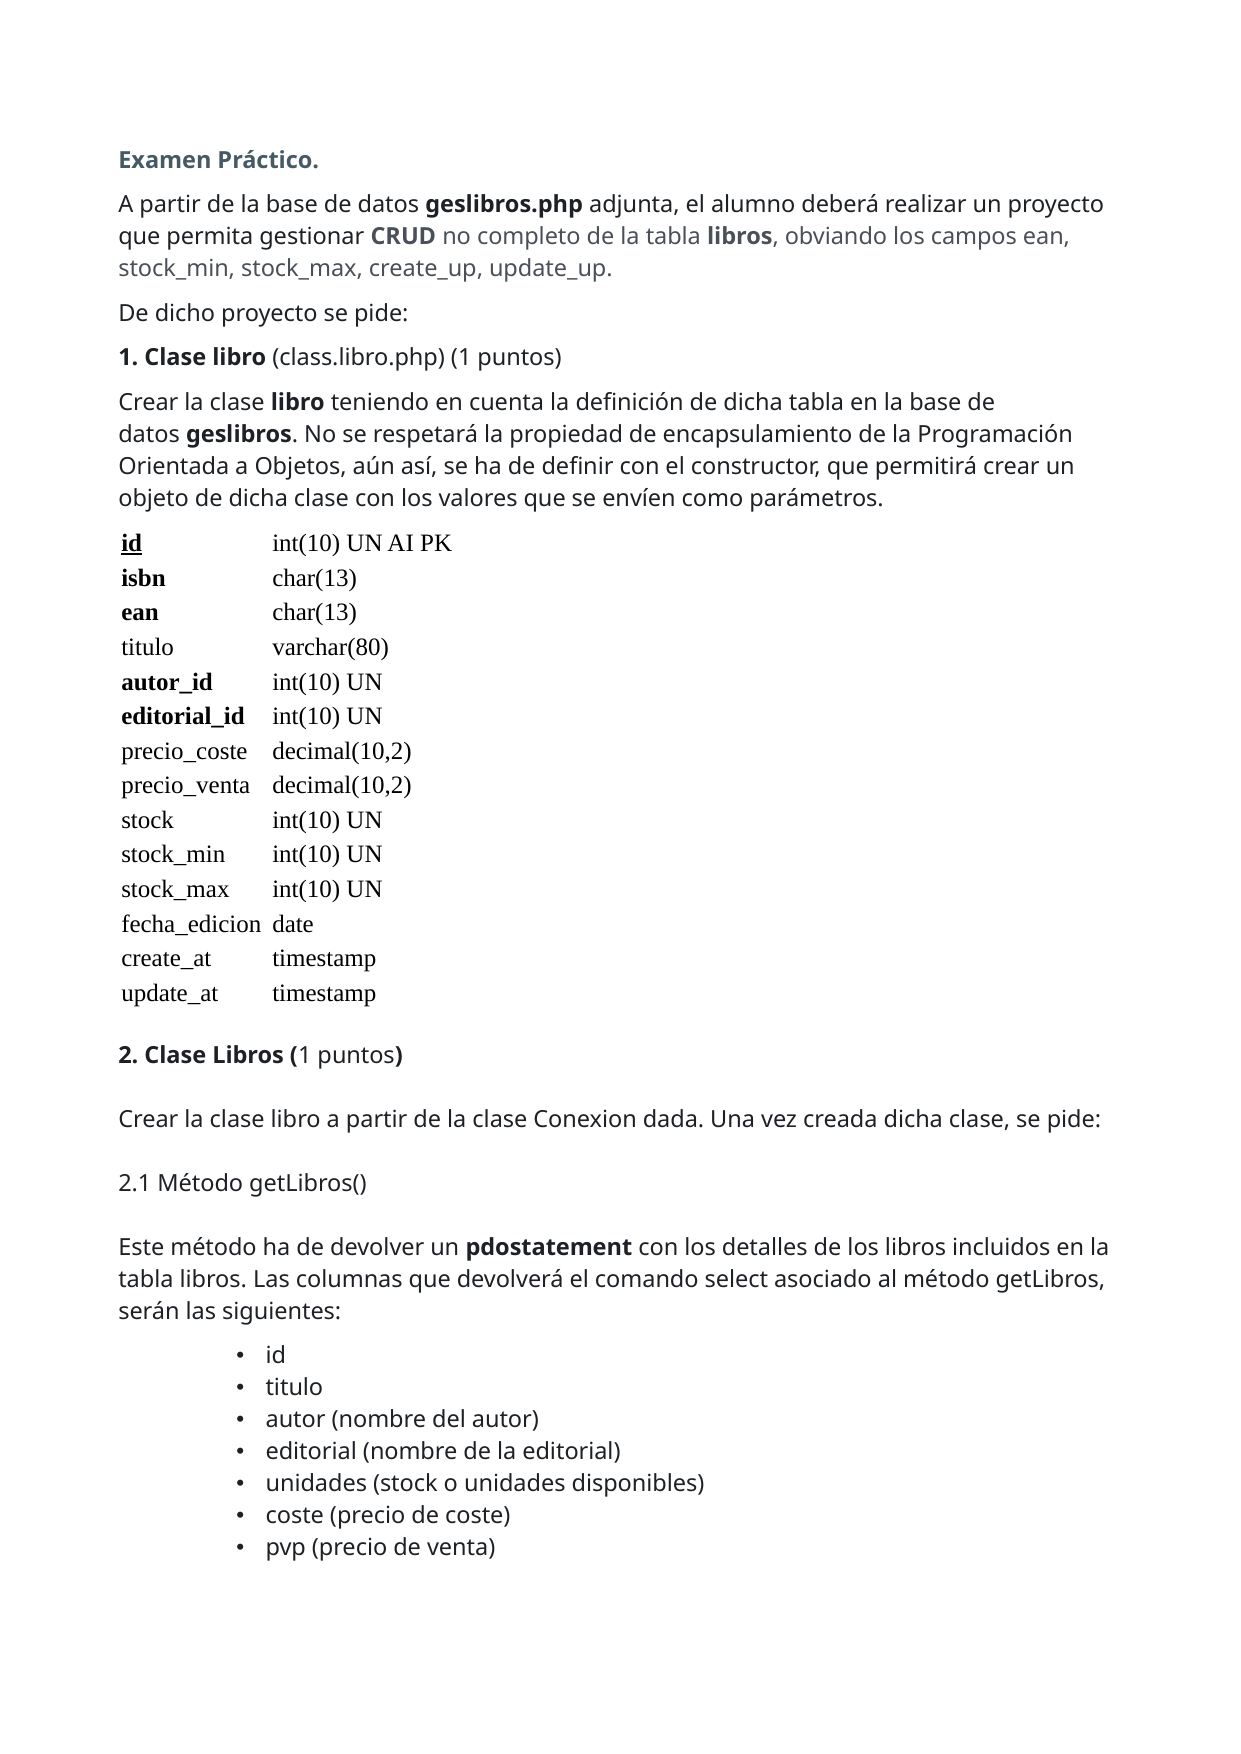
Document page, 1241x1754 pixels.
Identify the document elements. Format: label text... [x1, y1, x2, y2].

text 2. Clase Libros (1 puntos) Crear la clase libro a partir de la clase Conexion dada. Una vez creada dicha clase, se pide: 2.1 Método getLibros() Este método ha de devolver un pdostatement con los detalles de los libros incluidos en la tabla libros. Las columnas que devolverá el comando select asociado al método getLibros, serán las siguientes: [118, 1009, 1122, 1326]
list titulo [236, 1371, 1122, 1403]
table_cell isbn [118, 560, 269, 594]
list pvp (precio de venta) [236, 1531, 1122, 1562]
table_cell decimal(10,2) [269, 768, 462, 802]
table_cell int(10) UN [269, 698, 462, 733]
text 1. Clase libro (class.libro.php) (1 puntos) [118, 341, 1122, 372]
table_cell create_at [118, 940, 269, 975]
table_cell stock_min [118, 837, 269, 871]
table_cell fecha_edicion [118, 906, 269, 940]
table_cell decimal(10,2) [269, 733, 462, 767]
table_cell timestamp [269, 940, 462, 975]
text A partir de la base de datos geslibros.php adjunta, el alumno deberá realizar un proyecto que permita gestionar CRUD no completo de la tabla libros, obviando los campos ean, stock_min, stock_max, create_up, update_up. [118, 188, 1122, 283]
subtitle Examen Práctico. [118, 143, 1122, 175]
table_cell char(13) [269, 560, 462, 594]
table_cell date [269, 906, 462, 940]
table_cell autor_id [118, 664, 269, 698]
table_header id [118, 525, 269, 560]
table_cell int(10) UN [269, 664, 462, 698]
list editorial (nombre de la editorial) [236, 1434, 1122, 1467]
list autor (nombre del autor) [236, 1403, 1122, 1434]
list unidades (stock o unidades disponibles) [236, 1467, 1122, 1498]
table_cell int(10) UN [269, 871, 462, 906]
table_cell stock [118, 802, 269, 837]
table_cell char(13) [269, 595, 462, 629]
table_cell int(10) UN [269, 802, 462, 837]
text Crear la clase libro teniendo en cuenta la definición de dicha tabla en la base de datos geslibros. No se respetará la propiedad de encapsulamiento de la Programación Orientada a Objetos, aún así, se ha de definir con el constructor, que permitirá crear un objeto de dicha clase con los valores que se envíen como parámetros. [118, 385, 1122, 513]
table_cell varchar(80) [269, 629, 462, 664]
table_cell update_at [118, 975, 269, 1009]
table_cell ean [118, 595, 269, 629]
table_cell int(10) UN [269, 837, 462, 871]
table_cell precio_coste [118, 733, 269, 767]
list coste (precio de coste) [236, 1498, 1122, 1531]
text De dicho proyecto se pide: [118, 296, 1122, 328]
table_cell editorial_id [118, 698, 269, 733]
table_cell precio_venta [118, 768, 269, 802]
table_header int(10) UN AI PK [269, 525, 462, 560]
table_cell titulo [118, 629, 269, 664]
table_cell stock_max [118, 871, 269, 906]
table_cell timestamp [269, 975, 462, 1009]
list id [236, 1339, 1122, 1371]
